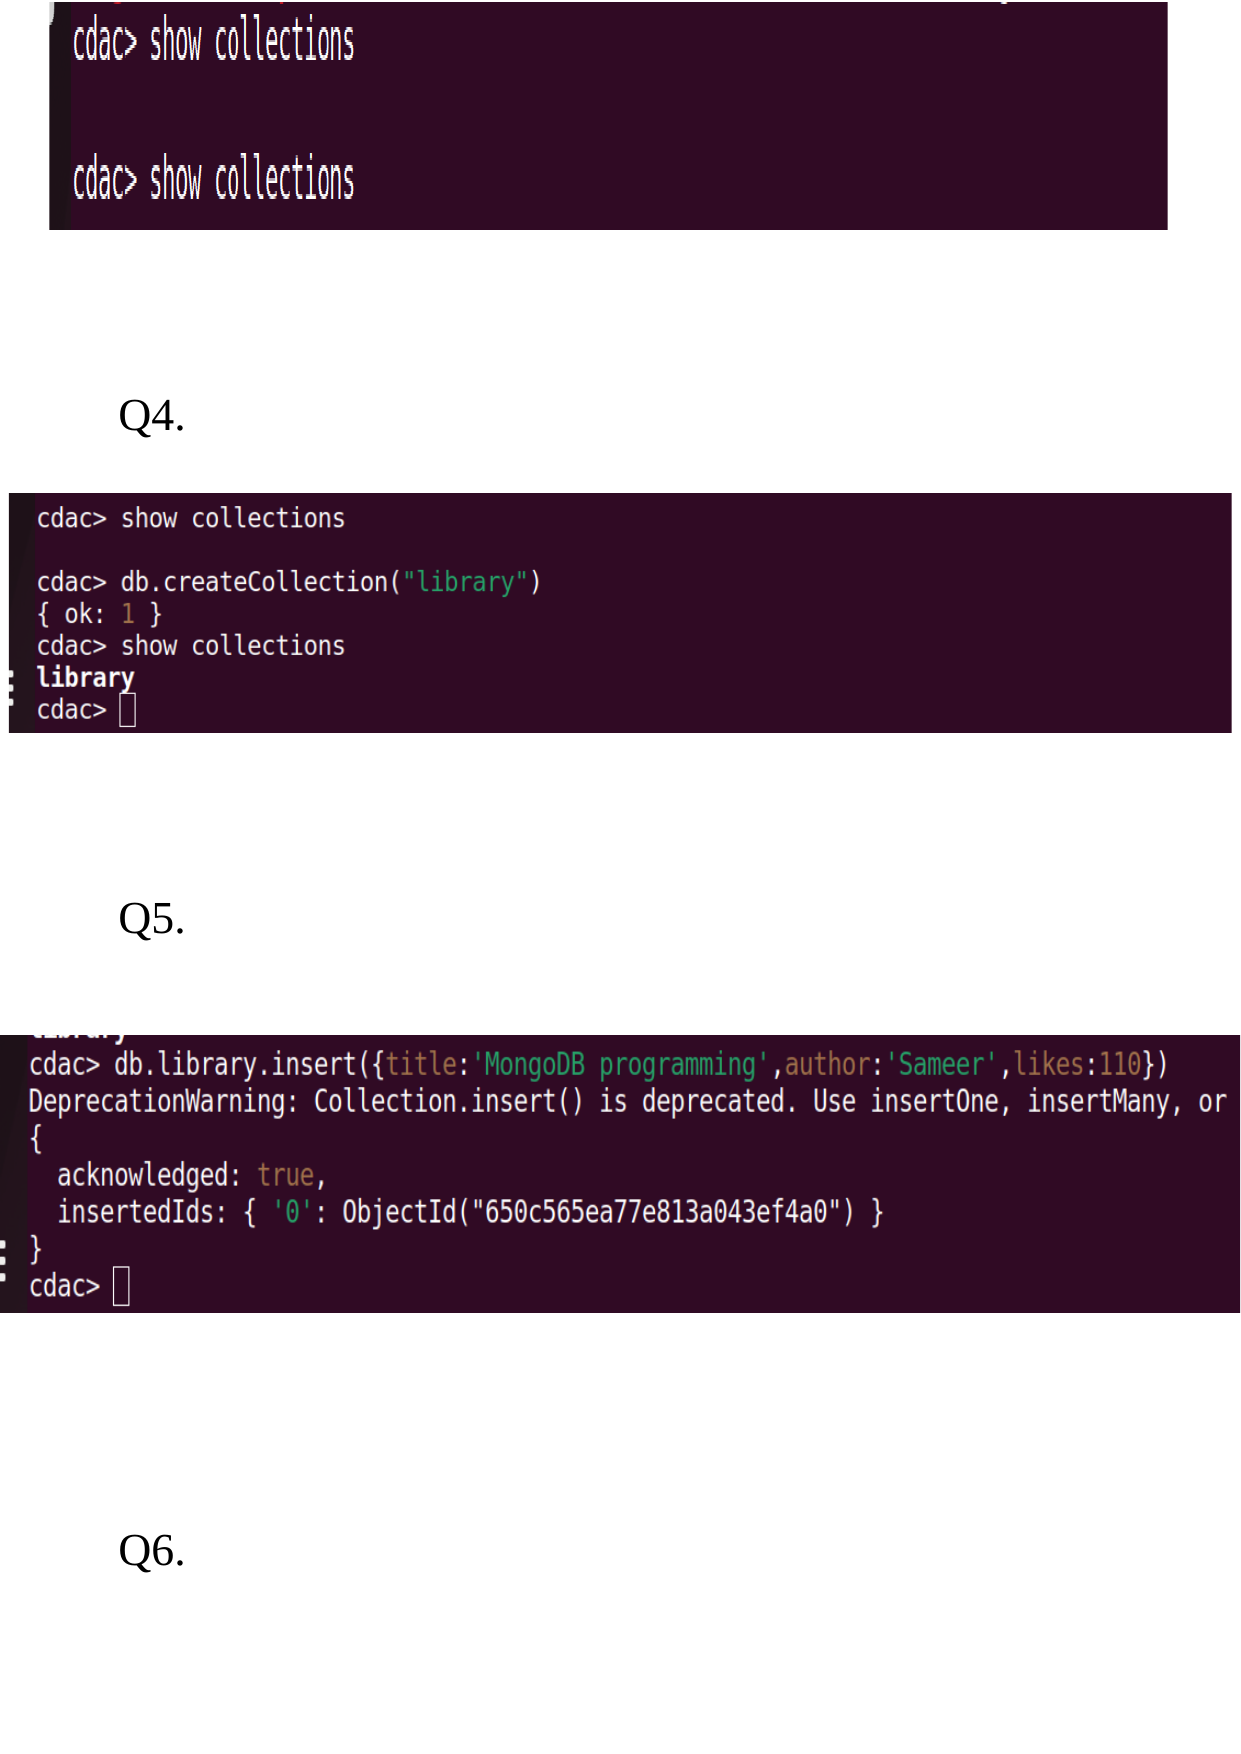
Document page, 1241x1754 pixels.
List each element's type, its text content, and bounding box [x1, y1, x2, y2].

picture [49, 2, 1168, 230]
picture [0, 1035, 1241, 1313]
text Q5. [118, 890, 1122, 943]
text Q4. [118, 388, 1122, 440]
picture [8, 493, 1232, 733]
text Q6. [118, 1523, 1122, 1576]
